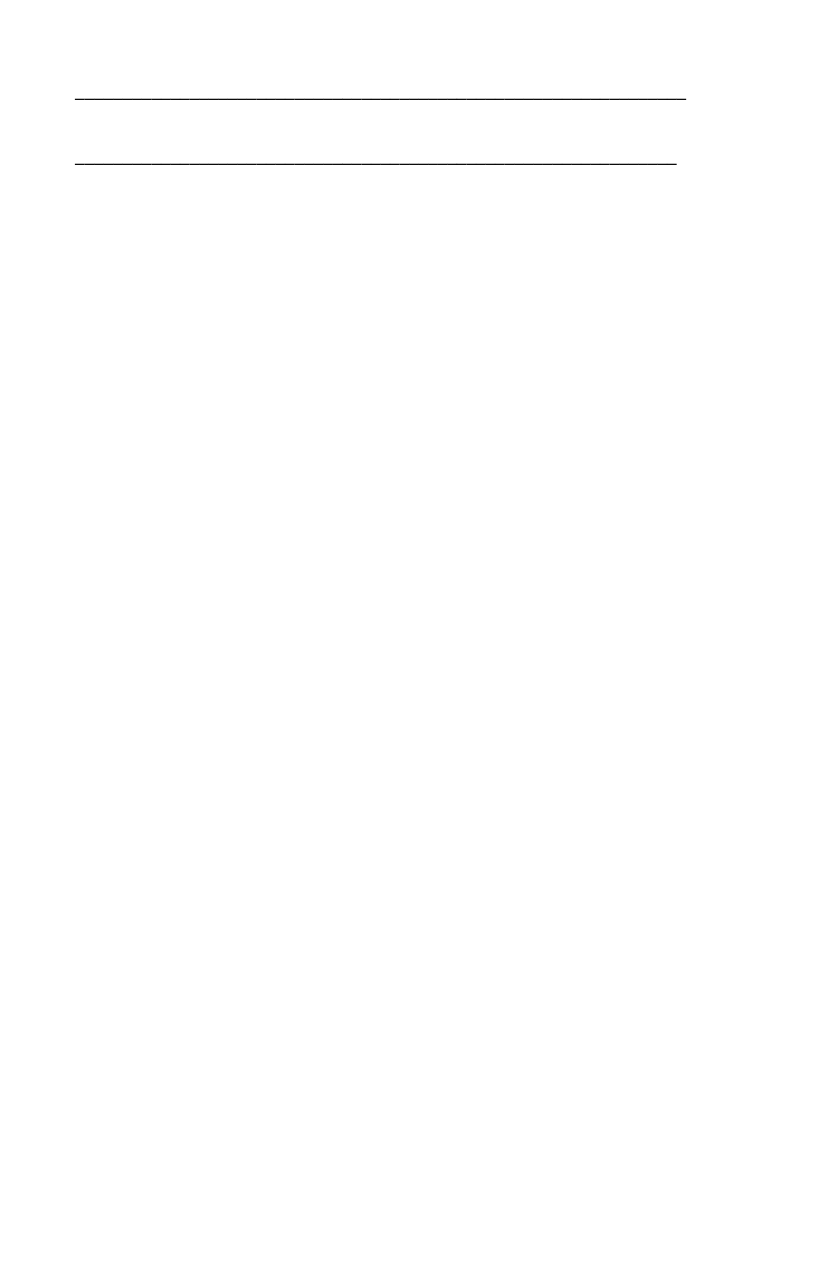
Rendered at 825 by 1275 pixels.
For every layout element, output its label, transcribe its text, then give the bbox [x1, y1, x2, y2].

text ________________________________________________________________ _______________________________________________________________ [75, 75, 750, 234]
